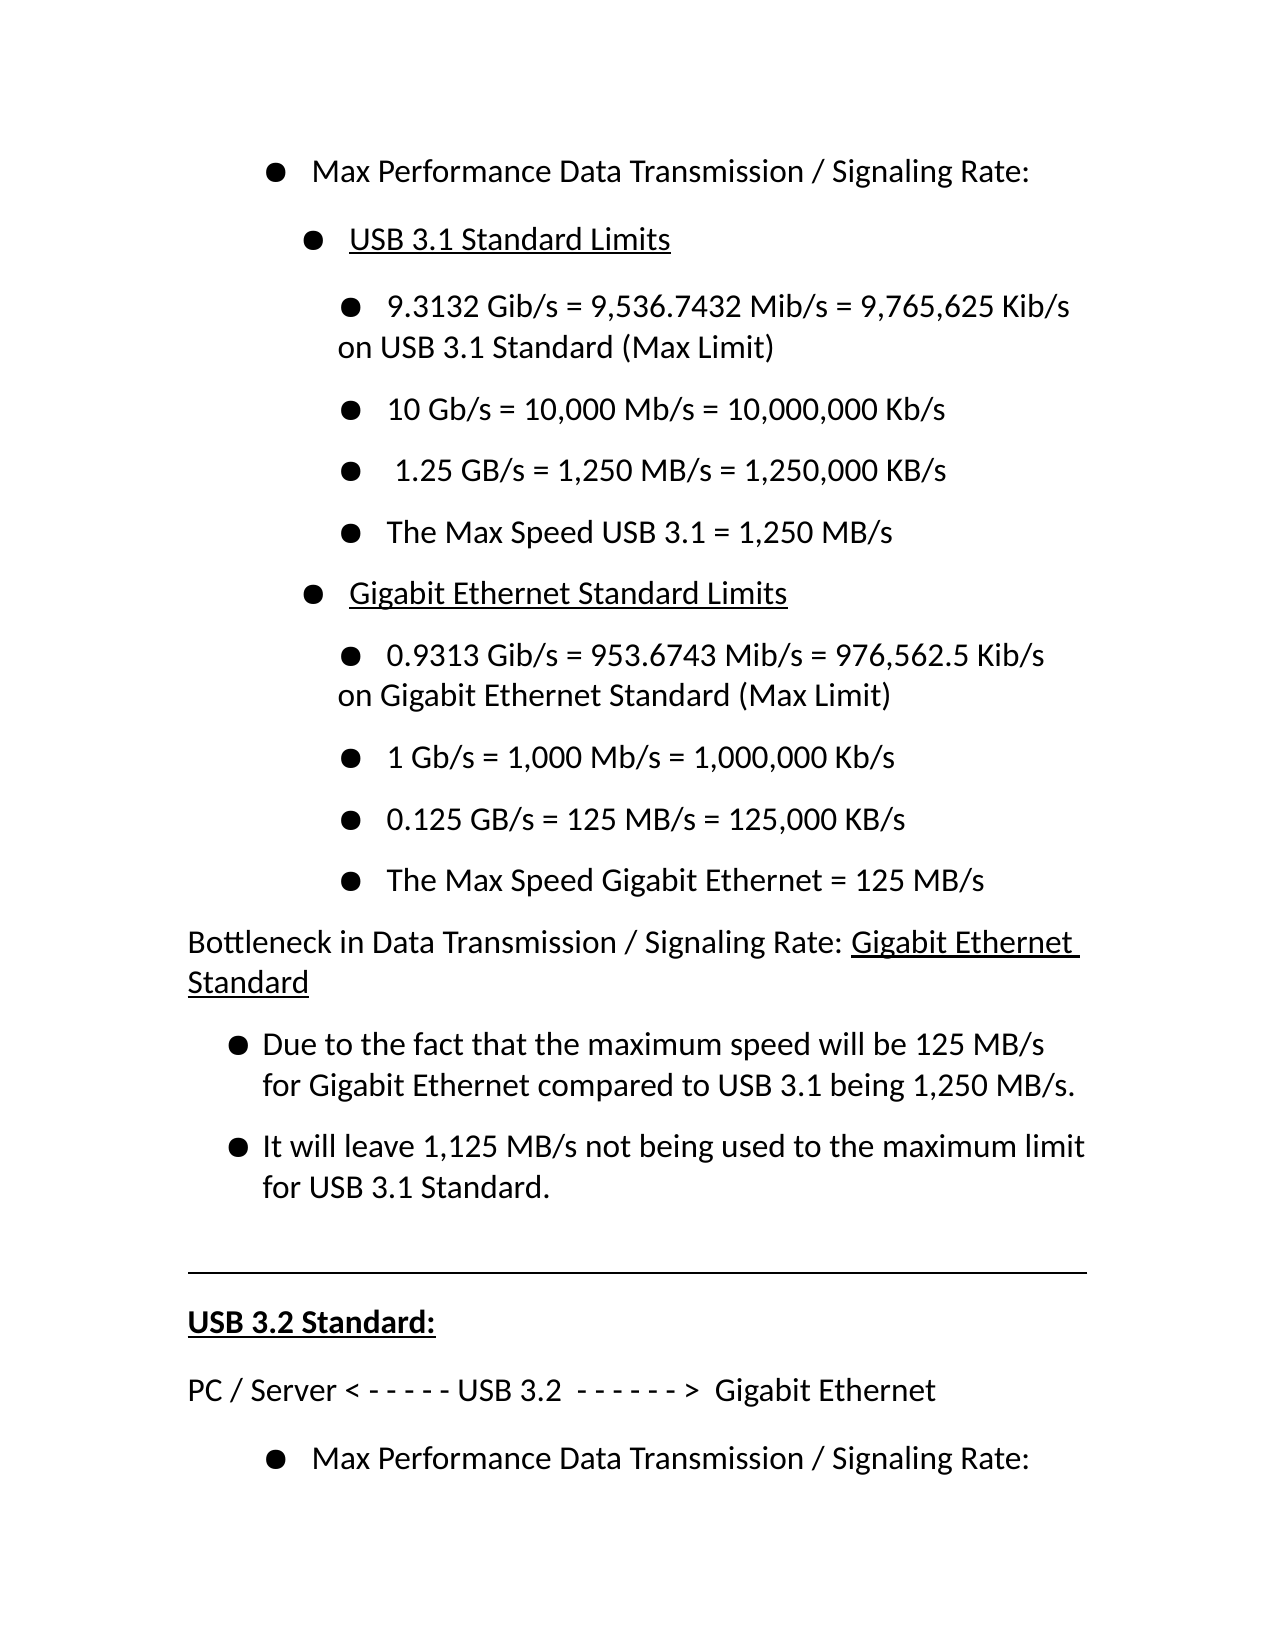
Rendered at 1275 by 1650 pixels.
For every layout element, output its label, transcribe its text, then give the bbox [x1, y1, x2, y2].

list Due to the fact that the maximum speed will be 125 MB/s for Gigabit Ethernet compared to USB 3.1 being 1,250 MB/s. [225, 1023, 1087, 1104]
text Bottleneck in Data Transmission / Signaling Rate: Gigabit Ethernet Standard [187, 921, 1087, 1002]
list Max Performance Data Transmission / Signaling Rate: [262, 150, 1087, 191]
list 10 Gb/s = 10,000 Mb/s = 10,000,000 Kb/s [337, 387, 1087, 428]
list Gigabit Ethernet Standard Limits [300, 572, 1087, 613]
list Max Performance Data Transmission / Signaling Rate: [262, 1437, 1087, 1477]
list The Max Speed USB 3.1 = 1,250 MB/s [337, 511, 1087, 551]
list 9.3132 Gib/s = 9,536.7432 Mib/s = 9,765,625 Kib/s on USB 3.1 Standard (Max Limit) [337, 285, 1087, 367]
list The Max Speed Gigabit Ethernet = 125 MB/s [337, 859, 1087, 900]
text USB 3.2 Standard: [187, 1301, 1087, 1342]
list 0.9313 Gib/s = 953.6743 Mib/s = 976,562.5 Kib/s on Gigabit Ethernet Standard (Max Limit) [337, 634, 1087, 715]
list 1.25 GB/s = 1,250 MB/s = 1,250,000 KB/s [337, 449, 1087, 490]
list USB 3.1 Standard Limits [300, 218, 1087, 258]
list It will leave 1,125 MB/s not being used to the maximum limit for USB 3.1 Standard. [225, 1125, 1087, 1207]
list 0.125 GB/s = 125 MB/s = 125,000 KB/s [337, 798, 1087, 838]
list 1 Gb/s = 1,000 Mb/s = 1,000,000 Kb/s [337, 736, 1087, 777]
text PC / Server < - - - - - USB 3.2 - - - - - - > Gigabit Ethernet [187, 1369, 1087, 1410]
